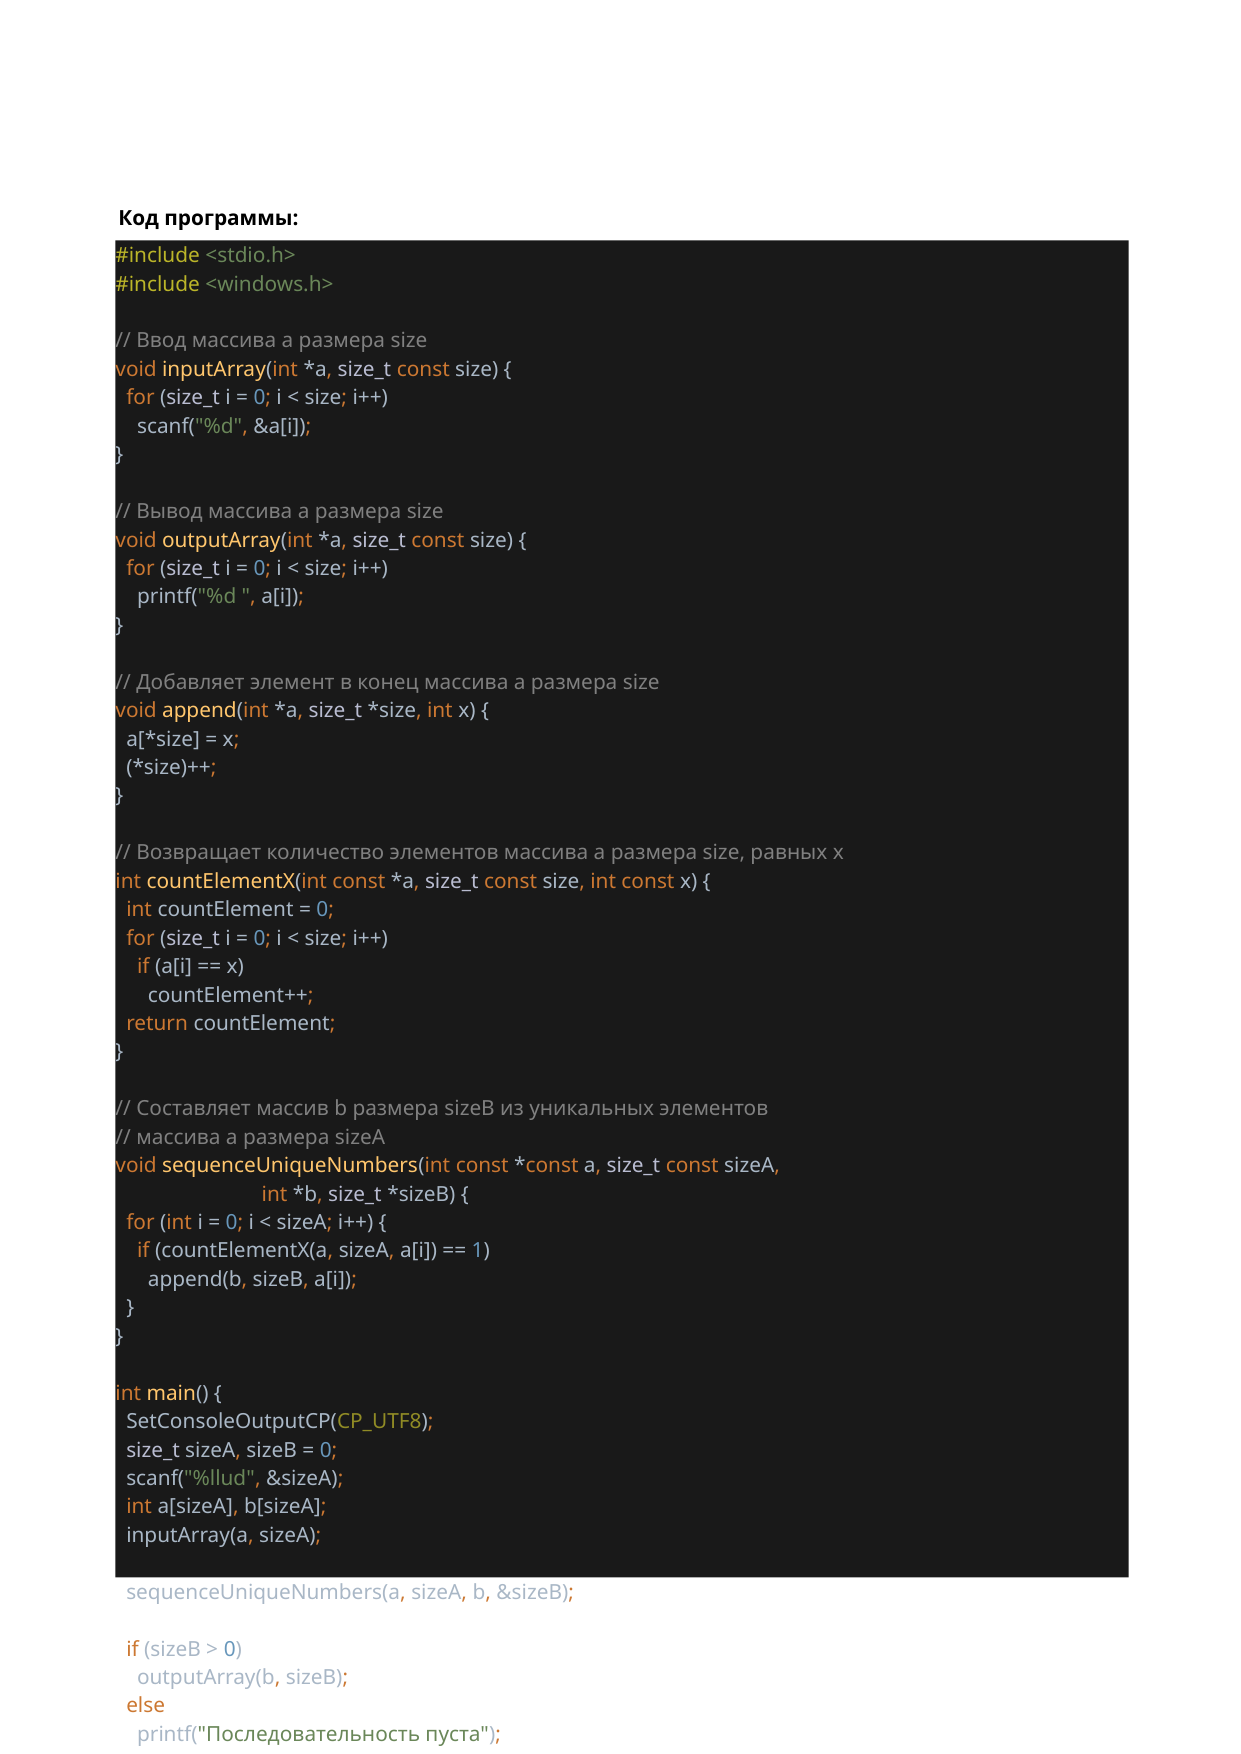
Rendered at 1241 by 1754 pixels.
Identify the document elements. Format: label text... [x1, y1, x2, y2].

text Код программы: [118, 203, 1122, 232]
